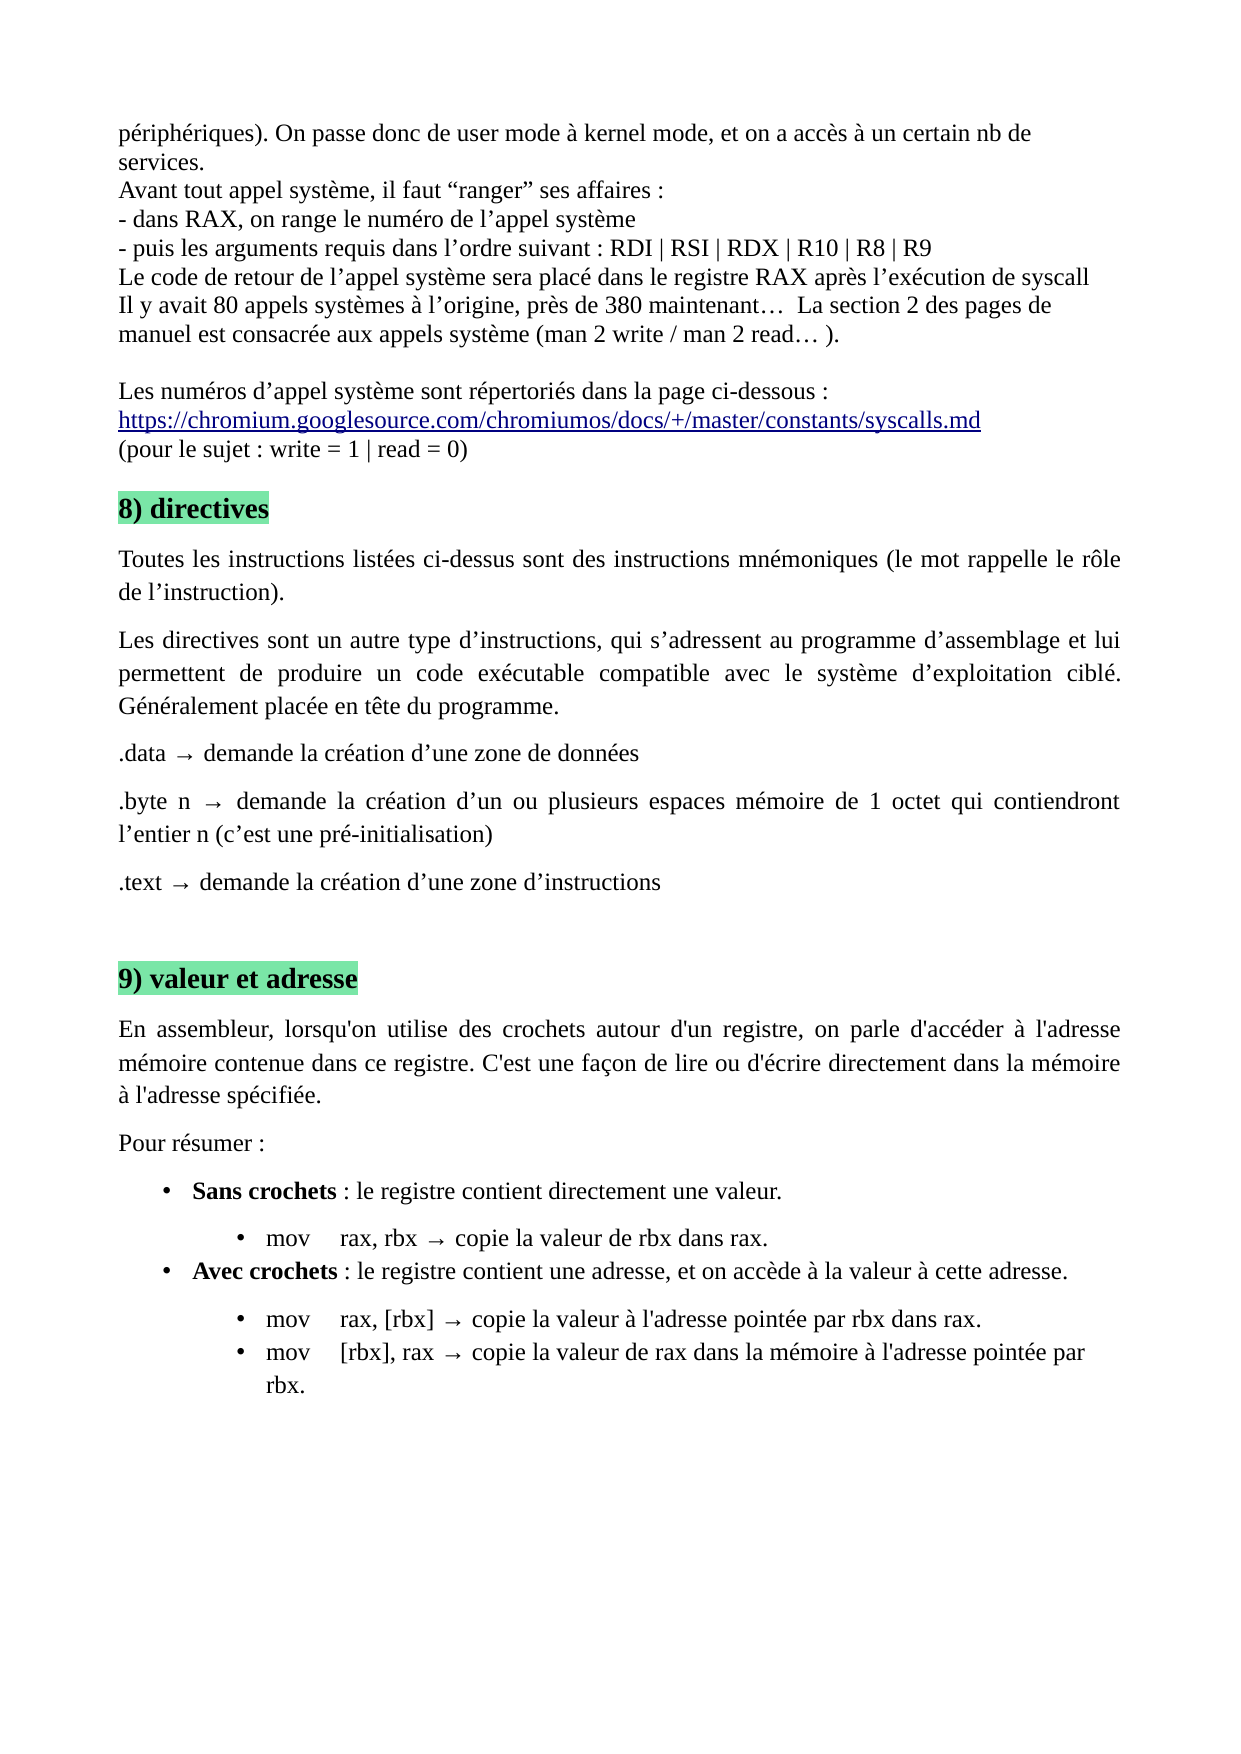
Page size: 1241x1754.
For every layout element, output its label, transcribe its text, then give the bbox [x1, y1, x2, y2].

text 8) directives [118, 491, 1122, 524]
list mov [rbx], rax → copie la valeur de rax dans la mémoire à l'adresse pointée par rbx. [236, 1337, 1122, 1399]
text 9) valeur et adresse [118, 961, 1122, 995]
text Les directives sont un autre type d’instructions, qui s’adressent au programme d’assemblage et lui permettent de produire un code exécutable compatible avec le système d’exploitation ciblé. Généralement placée en tête du programme. [118, 625, 1122, 719]
text (pour le sujet : write = 1 | read = 0) [118, 434, 1122, 463]
text .text → demande la création d’une zone d’instructions [118, 867, 1122, 895]
text .byte n → demande la création d’un ou plusieurs espaces mémoire de 1 octet qui contiendront l’entier n (c’est une pré-initialisation) [118, 786, 1122, 848]
text Les numéros d’appel système sont répertoriés dans la page ci-dessous : [118, 376, 1122, 405]
text En assembleur, lorsqu'on utilise des crochets autour d'un registre, on parle d'accéder à l'adresse mémoire contenue dans ce registre. C'est une façon de lire ou d'écrire directement dans la mémoire à l'adresse spécifiée. [118, 1014, 1122, 1109]
list mov rax, rbx → copie la valeur de rbx dans rax. [236, 1223, 1122, 1252]
text Pour résumer : [118, 1128, 1122, 1157]
list Sans crochets : le registre contient directement une valeur. [162, 1176, 1122, 1204]
text Il y avait 80 appels systèmes à l’origine, près de 380 maintenant… La section 2 des pages de manuel est consacrée aux appels système (man 2 write / man 2 read… ). [118, 291, 1122, 348]
text - dans RAX, on range le numéro de l’appel système [118, 204, 1122, 233]
list mov rax, [rbx] → copie la valeur à l'adresse pointée par rbx dans rax. [236, 1304, 1122, 1333]
text Le code de retour de l’appel système sera placé dans le registre RAX après l’exécution de syscall [118, 262, 1122, 291]
text .data → demande la création d’une zone de données [118, 738, 1122, 767]
text périphériques). On passe donc de user mode à kernel mode, et on a accès à un certain nb de services. [118, 118, 1122, 176]
text Toutes les instructions listées ci-dessus sont des instructions mnémoniques (le mot rappelle le rôle de l’instruction). [118, 544, 1122, 606]
list Avec crochets : le registre contient une adresse, et on accède à la valeur à cette adresse. [162, 1256, 1122, 1285]
text - puis les arguments requis dans l’ordre suivant : RDI | RSI | RDX | R10 | R8 | R9 [118, 233, 1122, 262]
text Avant tout appel système, il faut “ranger” ses affaires : [118, 176, 1122, 204]
text https://chromium.googlesource.com/chromiumos/docs/+/master/constants/syscalls.md [118, 405, 1122, 434]
